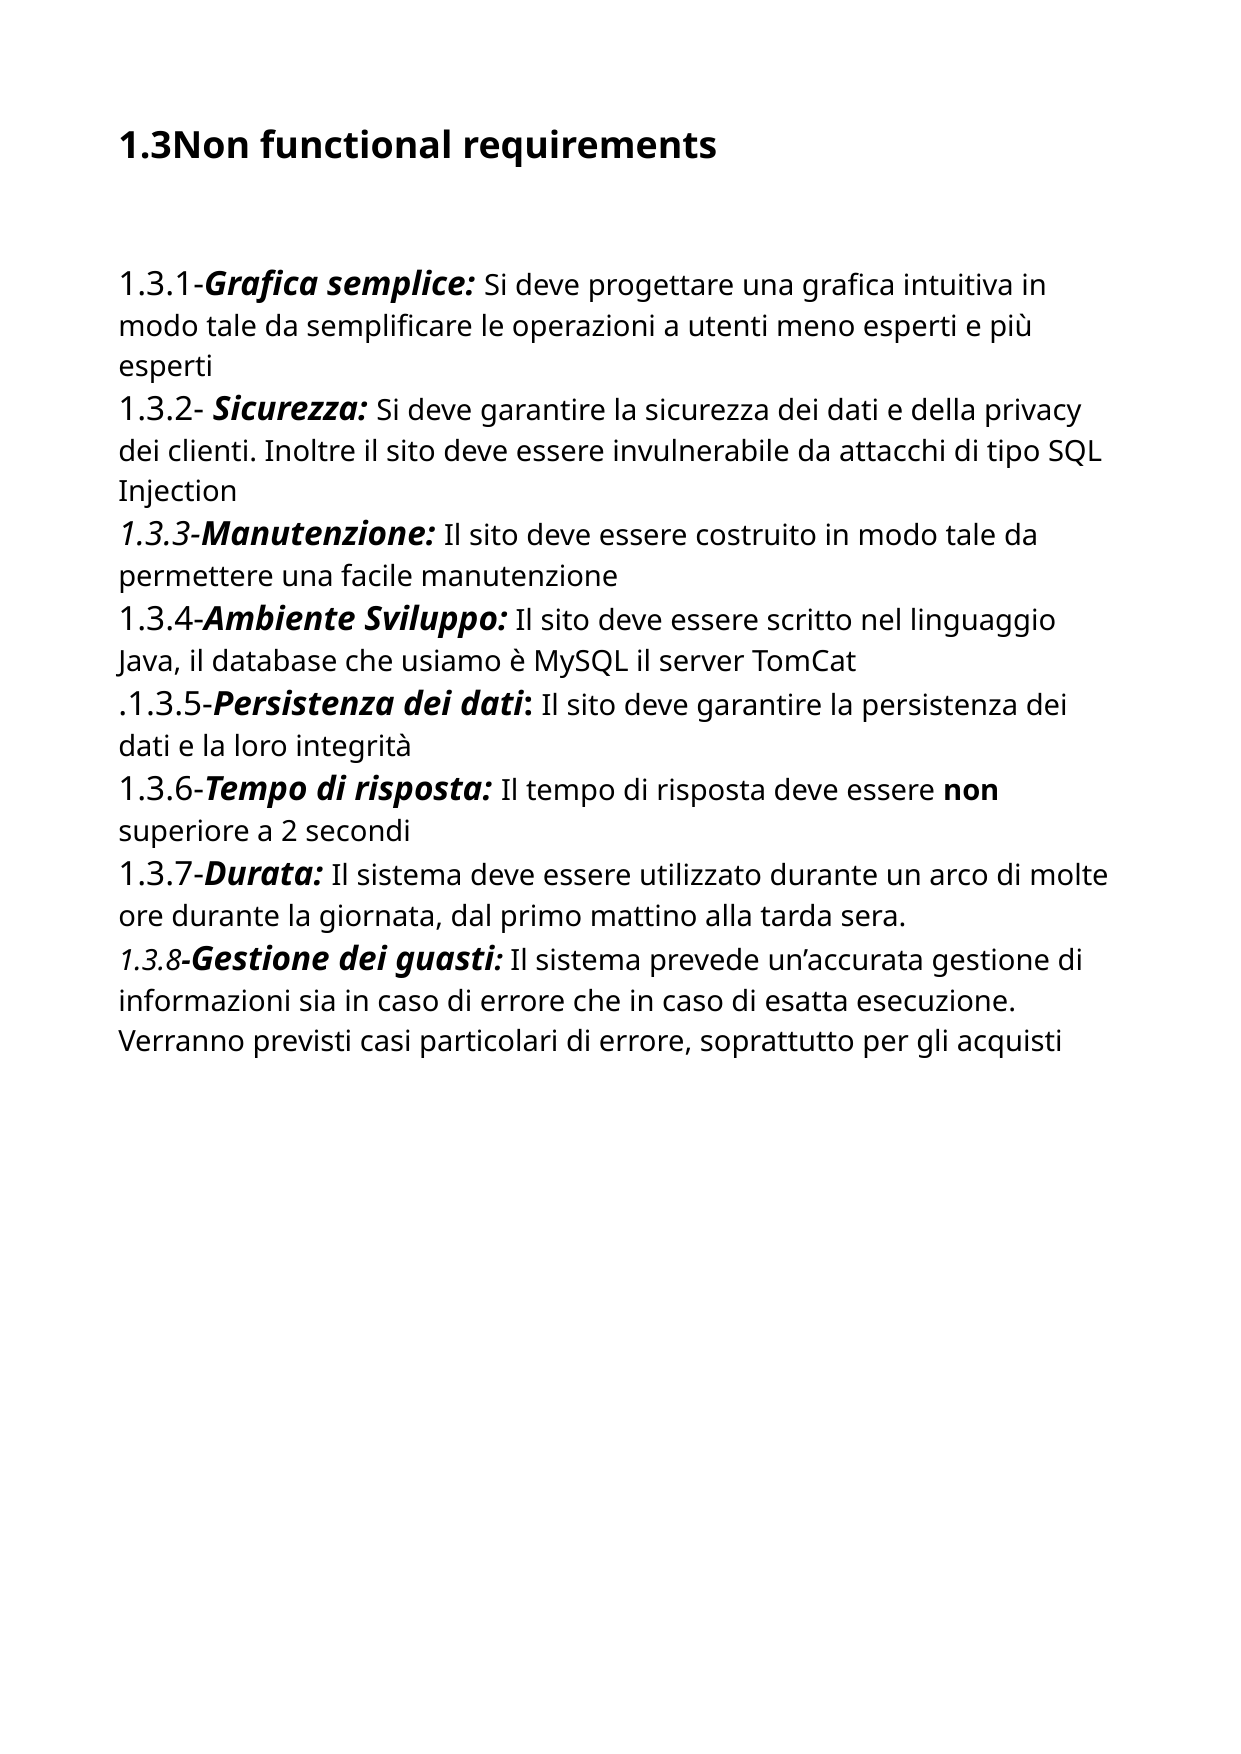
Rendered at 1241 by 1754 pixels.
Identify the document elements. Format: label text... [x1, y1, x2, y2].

text .1.3.5-Persistenza dei dati: Il sito deve garantire la persistenza dei dati e la loro integrità [118, 680, 1122, 765]
text 1.3Non functional requirements [118, 118, 1122, 169]
text 1.3.2- Sicurezza: Si deve garantire la sicurezza dei dati e della privacy dei clienti. Inoltre il sito deve essere invulnerabile da attacchi di tipo SQL Injection [118, 385, 1122, 509]
text 1.3.6-Tempo di risposta: Il tempo di risposta deve essere non superiore a 2 secondi [118, 765, 1122, 850]
text 1.3.4-Ambiente Sviluppo: Il sito deve essere scritto nel linguaggio Java, il database che usiamo è MySQL il server TomCat [118, 595, 1122, 680]
text 1.3.3-Manutenzione: Il sito deve essere costruito in modo tale da permettere una facile manutenzione [118, 509, 1122, 595]
text 1.3.7-Durata: Il sistema deve essere utilizzato durante un arco di molte ore durante la giornata, dal primo mattino alla tarda sera. [118, 850, 1122, 935]
text 1.3.8-Gestione dei guasti: Il sistema prevede un’accurata gestione di informazioni sia in caso di errore che in caso di esatta esecuzione. Verranno previsti casi particolari di errore, soprattutto per gli acquisti [118, 935, 1122, 1060]
text 1.3.1-Grafica semplice: Si deve progettare una grafica intuitiva in modo tale da semplificare le operazioni a utenti meno esperti e più esperti [118, 260, 1122, 385]
